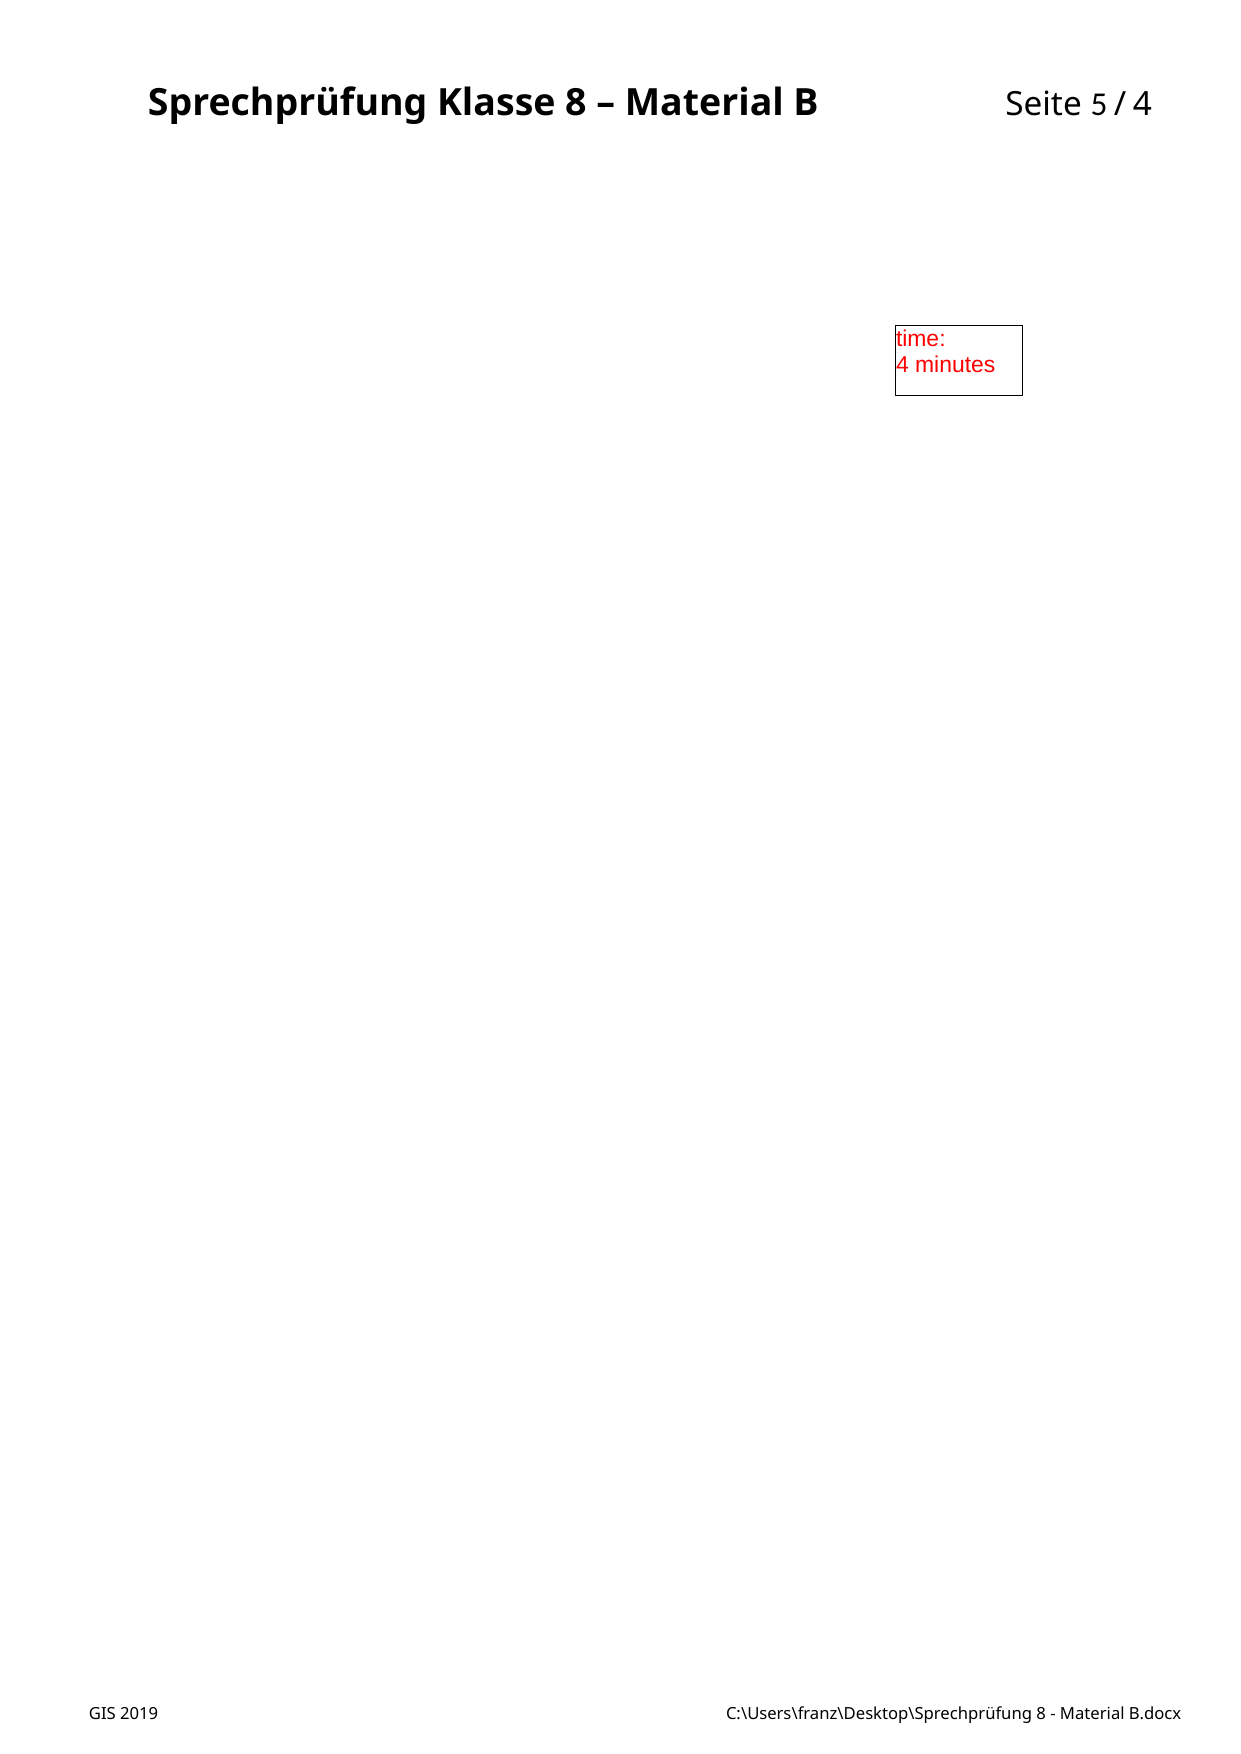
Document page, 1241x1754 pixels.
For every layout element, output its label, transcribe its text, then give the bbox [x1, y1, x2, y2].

text 4 minutes [896, 351, 1022, 378]
text time: [896, 325, 1022, 351]
